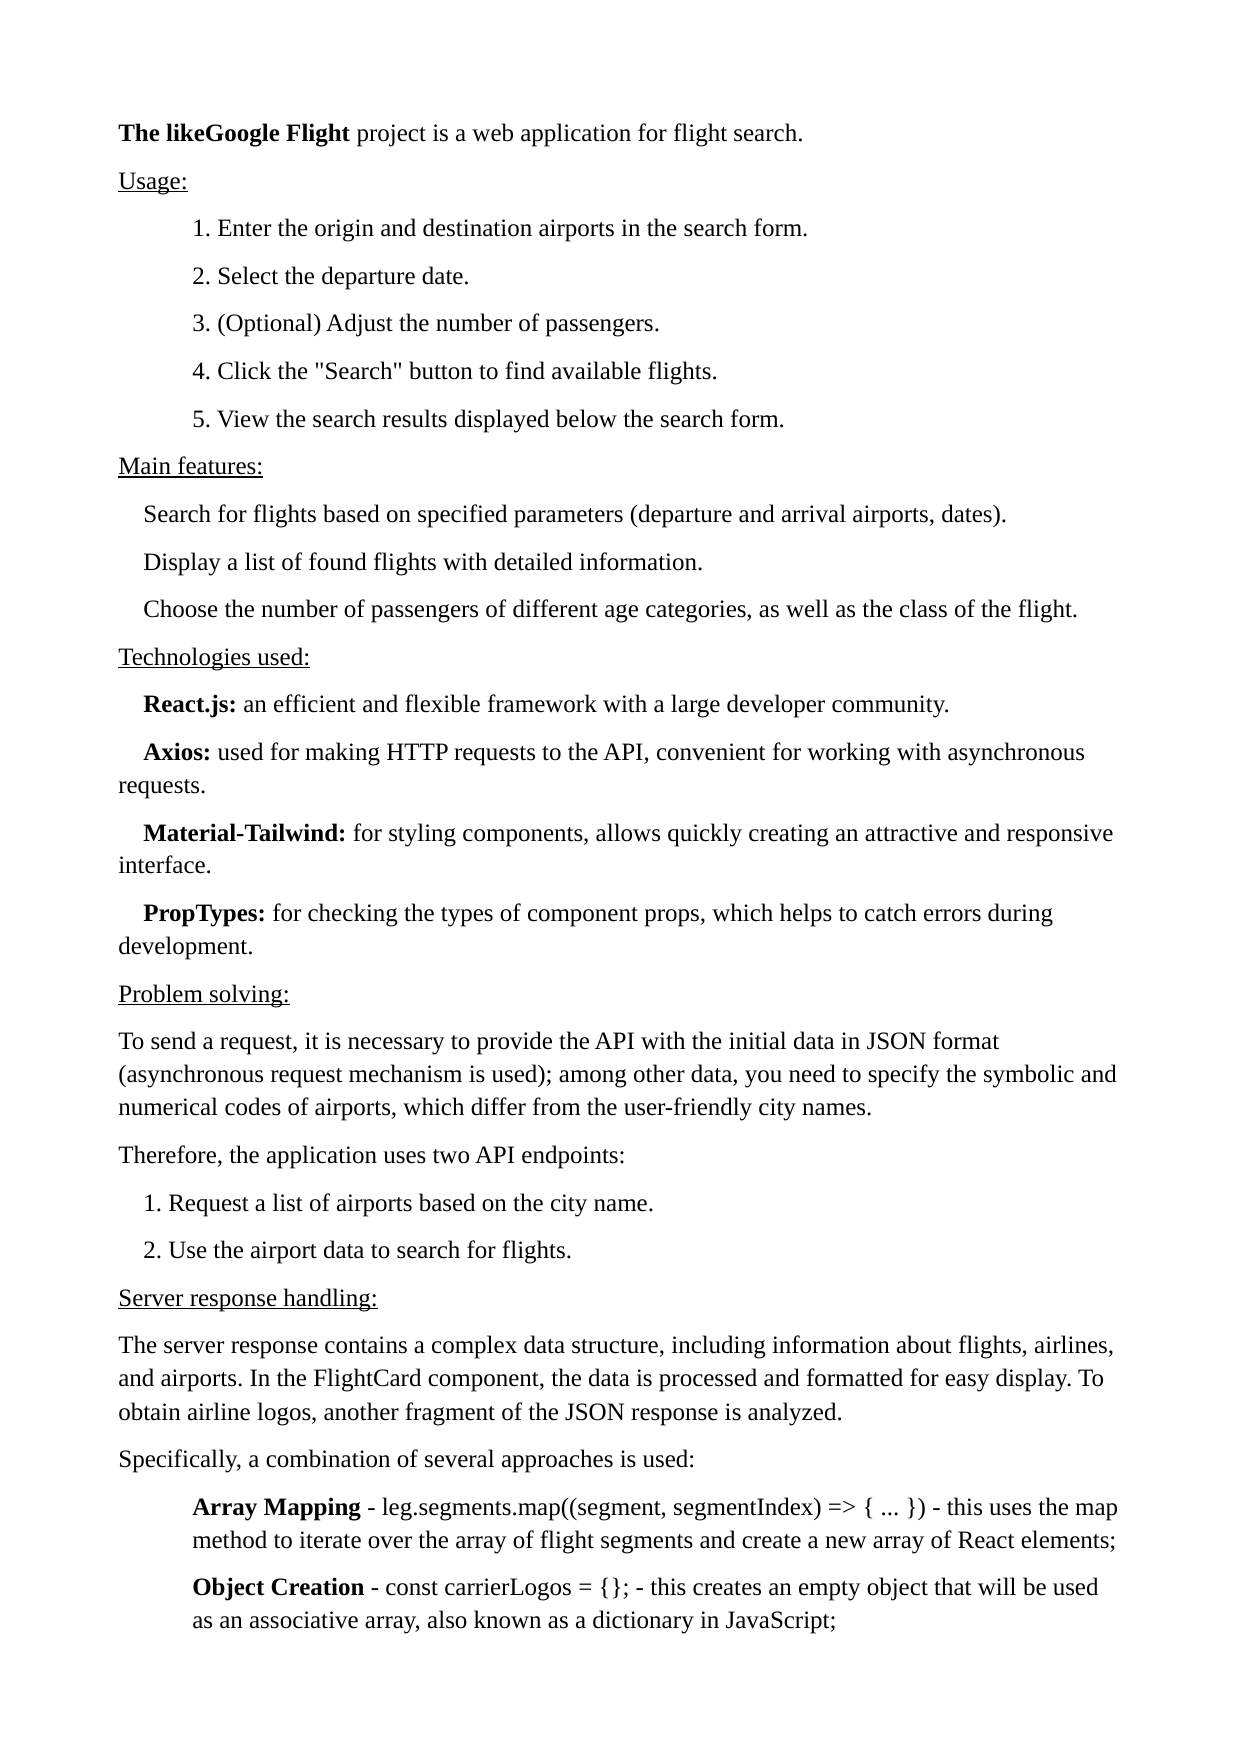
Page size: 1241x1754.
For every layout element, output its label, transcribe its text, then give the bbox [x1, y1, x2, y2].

text 3. (Optional) Adjust the number of passengers. [192, 308, 1122, 337]
text Server response handling: [118, 1283, 1122, 1312]
text The server response contains a complex data structure, including information about flights, airlines, and airports. In the FlightCard component, the data is processed and formatted for easy display. To obtain airline logos, another fragment of the JSON response is analyzed. [118, 1331, 1122, 1425]
text React.js: an efficient and flexible framework with a large developer community. [118, 689, 1122, 718]
text Material-Tailwind: for styling components, allows quickly creating an attractive and responsive interface. [118, 818, 1122, 879]
text PropTypes: for checking the types of component props, which helps to catch errors during development. [118, 898, 1122, 960]
text Object Creation - const carrierLogos = {}; - this creates an empty object that will be used as an associative array, also known as a dictionary in JavaScript; [192, 1572, 1122, 1634]
text Display a list of found flights with detailed information. [118, 547, 1122, 575]
text 1. Enter the origin and destination airports in the search form. [192, 213, 1122, 242]
text Axios: used for making HTTP requests to the API, convenient for working with asynchronous requests. [118, 737, 1122, 799]
text Therefore, the application uses two API endpoints: [118, 1140, 1122, 1169]
text Main features: [118, 451, 1122, 480]
text 2. Select the departure date. [192, 261, 1122, 290]
text Usage: [118, 166, 1122, 194]
text 2. Use the airport data to search for flights. [118, 1235, 1122, 1264]
text The likeGoogle Flight project is a web application for flight search. [118, 118, 1122, 147]
text Array Mapping - leg.segments.map((segment, segmentIndex) => { ... }) - this uses the map method to iterate over the array of flight segments and create a new array of React elements; [192, 1492, 1122, 1553]
text To send a request, it is necessary to provide the API with the initial data in JSON format (asynchronous request mechanism is used); among other data, you need to specify the symbolic and numerical codes of airports, which differ from the user-friendly city names. [118, 1026, 1122, 1121]
text Specifically, a combination of several approaches is used: [118, 1444, 1122, 1473]
text Technologies used: [118, 642, 1122, 671]
text 1. Request a list of airports based on the city name. [118, 1188, 1122, 1216]
text Choose the number of passengers of different age categories, as well as the class of the flight. [118, 594, 1122, 623]
text 5. View the search results displayed below the search form. [192, 404, 1122, 432]
text Problem solving: [118, 979, 1122, 1008]
text Search for flights based on specified parameters (departure and arrival airports, dates). [118, 499, 1122, 528]
text 4. Click the "Search" button to find available flights. [192, 356, 1122, 385]
